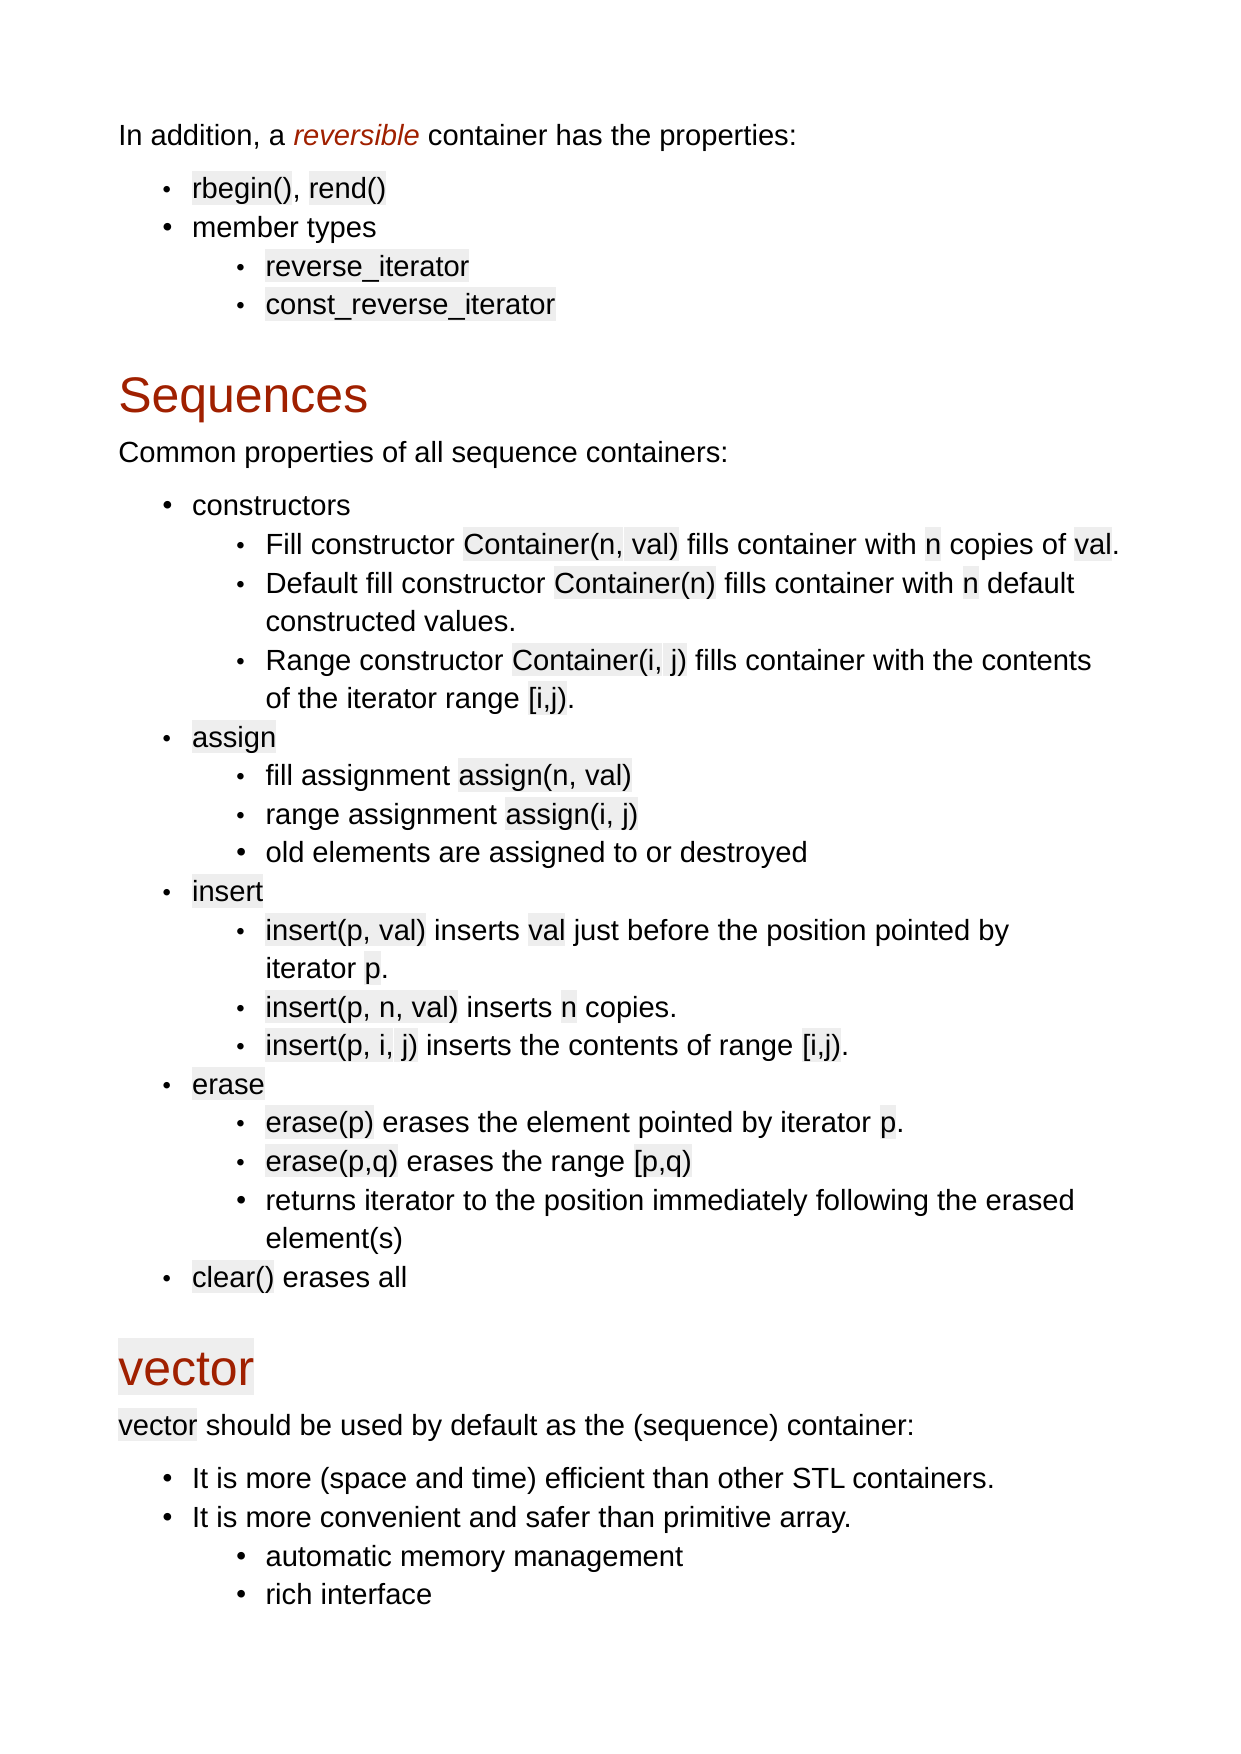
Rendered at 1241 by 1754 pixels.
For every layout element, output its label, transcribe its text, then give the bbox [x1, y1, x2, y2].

list member types [162, 210, 1122, 243]
list rich interface [236, 1577, 1122, 1611]
list insert(p, val) inserts val just before the position pointed by iterator p. [236, 913, 1122, 985]
list rbegin(), rend() [162, 171, 1122, 205]
list Range constructor Container(i, j) fills container with the contents of the iterator range [i,j). [236, 643, 1122, 715]
list insert(p, n, val) inserts n copies. [236, 990, 1122, 1023]
list assign [162, 720, 1122, 753]
list It is more (space and time) efficient than other STL containers. [162, 1461, 1122, 1495]
list Default fill constructor Container(n) fills container with n default constructed values. [236, 566, 1122, 638]
list erase(p) erases the element pointed by iterator p. [236, 1105, 1122, 1139]
text Common properties of all sequence containers: [118, 435, 1122, 469]
list old elements are assigned to or destroyed [236, 835, 1122, 869]
list Fill constructor Container(n, val) fills container with n copies of val. [236, 527, 1122, 561]
list insert(p, i, j) inserts the contents of range [i,j). [236, 1028, 1122, 1062]
list returns iterator to the position immediately following the erased element(s) [236, 1182, 1122, 1255]
list automatic memory management [236, 1538, 1122, 1572]
list const_reverse_iterator [236, 287, 1122, 321]
list constructors [162, 488, 1122, 522]
subtitle Sequences [118, 365, 1122, 423]
list It is more convenient and safer than primitive array. [162, 1500, 1122, 1533]
list erase(p,q) erases the range [p,q) [236, 1144, 1122, 1177]
list fill assignment assign(n, val) [236, 758, 1122, 792]
list range assignment assign(i, j) [236, 797, 1122, 830]
list reverse_iterator [236, 248, 1122, 282]
list erase [162, 1067, 1122, 1100]
list insert [162, 874, 1122, 908]
text In addition, a reversible container has the properties: [118, 118, 1122, 152]
list clear() erases all [162, 1260, 1122, 1293]
text vector should be used by default as the (sequence) container: [118, 1408, 1122, 1441]
subtitle vector [118, 1338, 1122, 1395]
